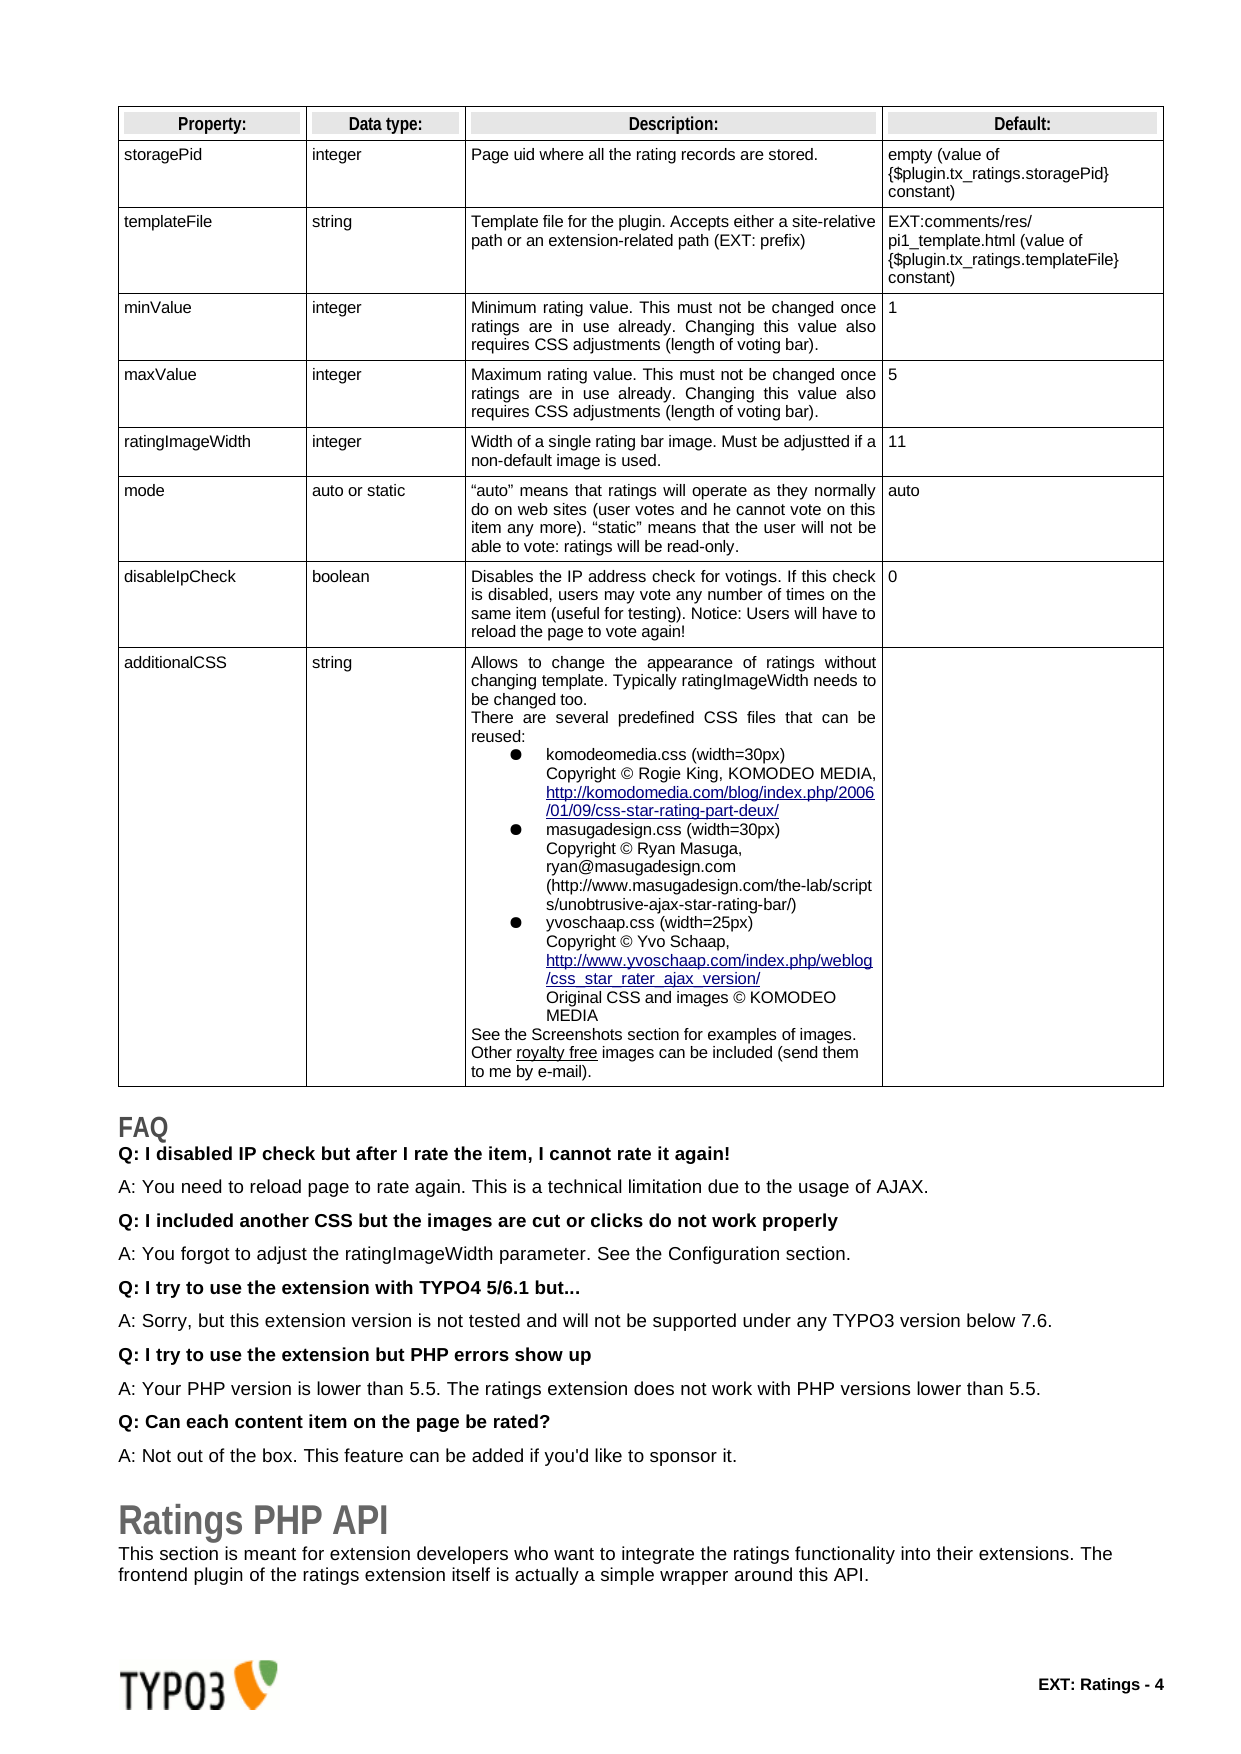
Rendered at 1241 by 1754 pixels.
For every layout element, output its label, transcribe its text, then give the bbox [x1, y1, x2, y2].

table_cell 0 [883, 562, 1163, 647]
text A: You need to reload page to rate again. This is a technical limitation due to the usage of AJAX. [118, 1177, 1163, 1198]
table_header Property: [119, 107, 306, 140]
text Q: I included another CSS but the images are cut or clicks do not work properly [118, 1210, 1163, 1231]
table_header Default: [883, 107, 1163, 140]
table_cell Template file for the plugin. Accepts either a site-relative path or an extension-related path (EXT: prefix) [466, 208, 882, 293]
table_cell Maximum rating value. This must not be changed once ratings are in use already. Changing this value also requires CSS adjustments (length of voting bar). [466, 361, 882, 427]
text Q: I disabled IP check but after I rate the item, I cannot rate it again! [118, 1143, 1163, 1164]
table_cell minValue [119, 294, 306, 360]
table_cell string [307, 208, 465, 293]
table_cell 1 [883, 294, 1163, 360]
subtitle FAQ [118, 1110, 1163, 1143]
text A: Your PHP version is lower than 5.5. The ratings extension does not work with PHP versions lower than 5.5. [118, 1378, 1163, 1399]
table_cell ratingImageWidth [119, 428, 306, 476]
table_cell storagePid [119, 141, 306, 207]
table_cell additionalCSS [119, 648, 306, 1086]
table_cell auto [883, 477, 1163, 561]
table_cell auto or static [307, 477, 465, 561]
table_cell integer [307, 141, 465, 207]
text Q: Can each content item on the page be rated? [118, 1412, 1163, 1433]
table_cell disableIpCheck [119, 562, 306, 647]
text A: You forgot to adjust the ratingImageWidth parameter. See the Configuration section. [118, 1244, 1163, 1265]
table_cell Minimum rating value. This must not be changed once ratings are in use already. Changing this value also requires CSS adjustments (length of voting bar). [466, 294, 882, 360]
table_cell Disables the IP address check for votings. If this check is disabled, users may vote any number of times on the same item (useful for testing). Notice: Users will have to reload the page to vote again! [466, 562, 882, 647]
table_cell Page uid where all the rating records are stored. [466, 141, 882, 207]
picture [119, 1659, 280, 1710]
text Q: I try to use the extension but PHP errors show up [118, 1344, 1163, 1366]
text A: Not out of the box. This feature can be added if you'd like to sponsor it. [118, 1445, 1163, 1466]
table_cell boolean [307, 562, 465, 647]
table_cell integer [307, 294, 465, 360]
table_cell Width of a single rating bar image. Must be adjustted if a non-default image is used. [466, 428, 882, 476]
table_cell Allows to change the appearance of ratings without changing template. Typically ratingImageWidth needs to be changed too. There are several predefined CSS files that can be reused: komodeomedia.css (width=30px) Copyright © Rogie King, KOMODEO MEDIA, http://komodomedia.com/blog/index.php/2006/01/09/css-star-rating-part-deux/ masugadesign.css (width=30px) Copyright © Ryan Masuga, ryan@masugadesign.com (http://www.masugadesign.com/the-lab/scripts/unobtrusive-ajax-star-rating-bar/) yvoschaap.css (width=25px) Copyright © Yvo Schaap, http://www.yvoschaap.com/index.php/weblog/css_star_rater_ajax_version/ Original CSS and images © KOMODEO MEDIA See the Screenshots section for examples of images. Other royalty free images can be included (send them to me by e-mail). (Note to copyright owners: since you give your scripts for free, I (Dmitry Dulepov, dmitry@typo3.org) took liberty to use images and provide references to your web sites to honor your great work. However, if you feel that your images should be removed, drop me a message by e-mail. Providing this images with this TYPO3 extension is entirely my personal idea and I alone should be responsible for this action. By I do hope that you are not against using these images in Open Source software.) [466, 648, 882, 1086]
text Q: I try to use the extension with TYPO4 5/6.1 but... [118, 1277, 1163, 1298]
table_cell string [307, 648, 465, 1086]
text A: Sorry, but this extension version is not tested and will not be supported under any TYPO3 version below 7.6. [118, 1311, 1163, 1332]
table_cell integer [307, 428, 465, 476]
table_cell empty (value of {$plugin.tx_ratings.storagePid} constant) [883, 141, 1163, 207]
table_cell EXT:comments/res/pi1_template.html (value of {$plugin.tx_ratings.templateFile} constant) [883, 208, 1163, 293]
table_cell “auto” means that ratings will operate as they normally do on web sites (user votes and he cannot vote on this item any more). “static” means that the user will not be able to vote: ratings will be read-only. [466, 477, 882, 561]
table_cell maxValue [119, 361, 306, 427]
table_cell [883, 648, 1163, 1086]
table_cell integer [307, 361, 465, 427]
table_cell templateFile [119, 208, 306, 293]
text This section is meant for extension developers who want to integrate the ratings functionality into their extensions. The frontend plugin of the ratings extension itself is actually a simple wrapper around this API. [118, 1544, 1163, 1586]
table_cell 11 [883, 428, 1163, 476]
table_header Data type: [307, 107, 465, 140]
table_cell mode [119, 477, 306, 561]
table_header Description: [466, 107, 882, 140]
table_cell 5 [883, 361, 1163, 427]
subtitle Ratings PHP API [118, 1496, 1163, 1544]
